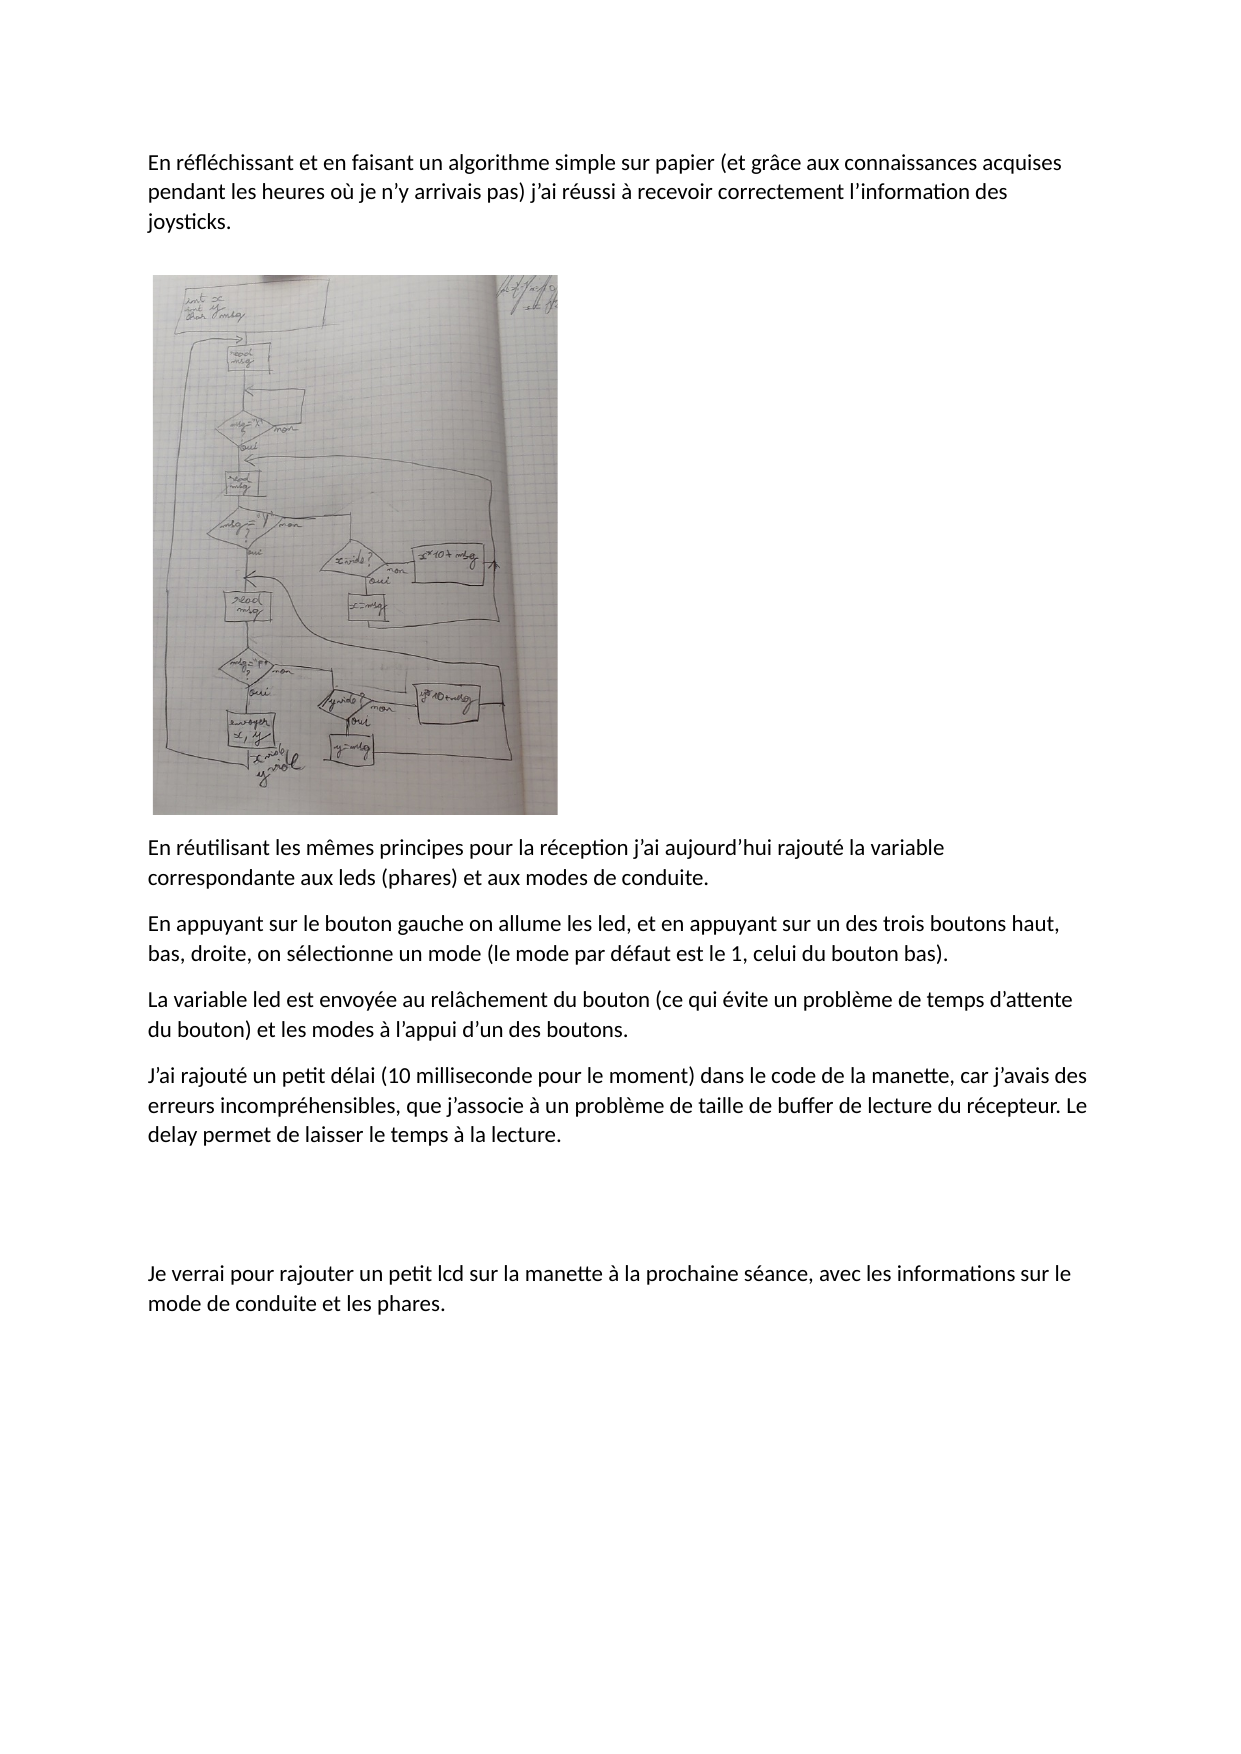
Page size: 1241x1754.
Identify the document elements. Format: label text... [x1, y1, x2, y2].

text En réfléchissant et en faisant un algorithme simple sur papier (et grâce aux connaissances acquises pendant les heures où je n’y arrivais pas) j’ai réussi à recevoir correctement l’information des joysticks. [148, 148, 1093, 235]
text En réutilisant les mêmes principes pour la réception j’ai aujourd’hui rajouté la variable correspondante aux leds (phares) et aux modes de conduite. [148, 833, 1093, 891]
text La variable led est envoyée au relâchement du bouton (ce qui évite un problème de temps d’attente du bouton) et les modes à l’appui d’un des boutons. [148, 985, 1093, 1043]
text Je verrai pour rajouter un petit lcd sur la manette à la prochaine séance, avec les informations sur le mode de conduite et les phares. [148, 1259, 1093, 1317]
text En appuyant sur le bouton gauche on allume les led, et en appuyant sur un des trois boutons haut, bas, droite, on sélectionne un mode (le mode par défaut est le 1, celui du bouton bas). [148, 909, 1093, 967]
text J’ai rajouté un petit délai (10 milliseconde pour le moment) dans le code de la manette, car j’avais des erreurs incompréhensibles, que j’associe à un problème de taille de buffer de lecture du récepteur. Le delay permet de laisser le temps à la lecture. [148, 1061, 1093, 1148]
